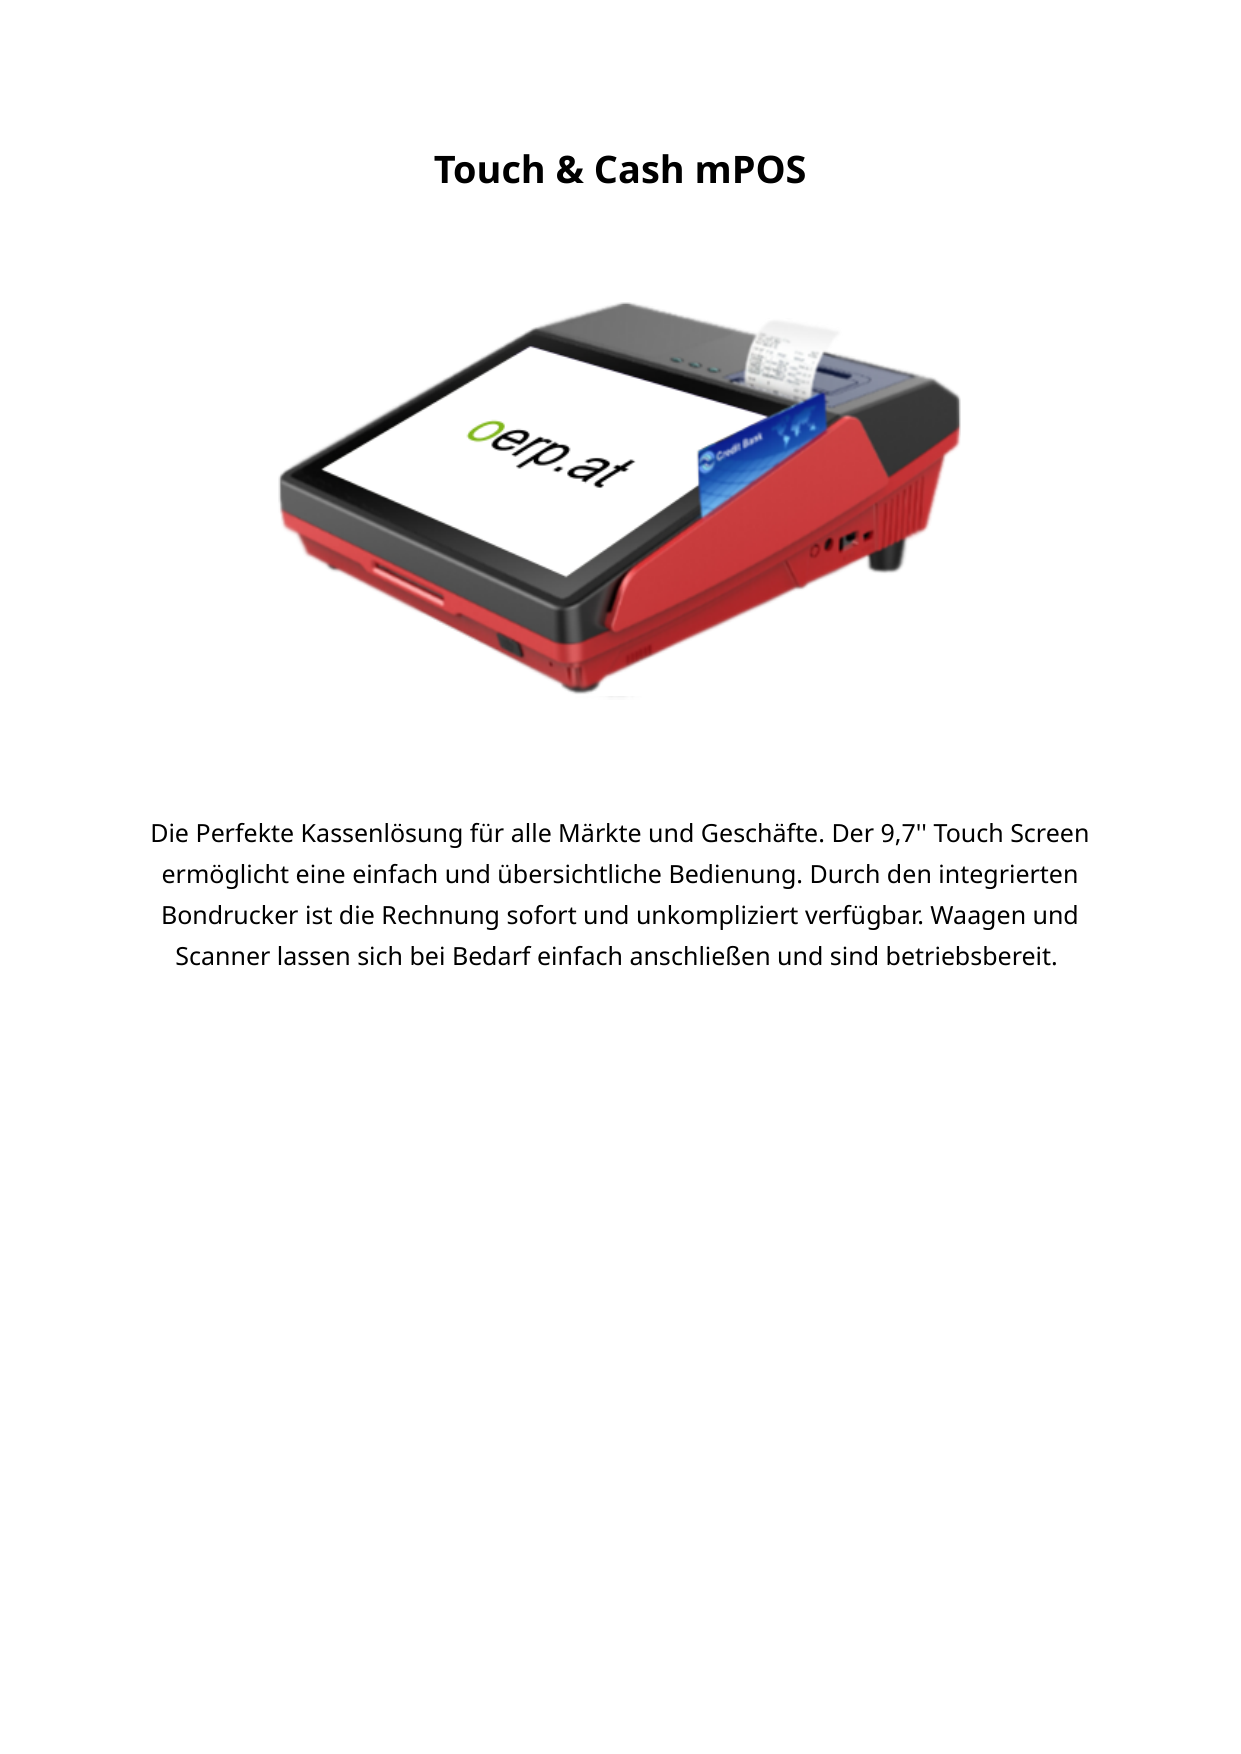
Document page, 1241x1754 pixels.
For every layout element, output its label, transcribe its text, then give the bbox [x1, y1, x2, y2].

picture [247, 207, 993, 795]
text Die Perfekte Kassenlösung für alle Märkte und Geschäfte. Der 9,7'' Touch Screen ermöglicht eine einfach und übersichtliche Bedienung. Durch den integrierten Bondrucker ist die Rechnung sofort und unkompliziert verfügbar. Waagen und Scanner lassen sich bei Bedarf einfach anschließen und sind betriebsbereit. [118, 816, 1122, 973]
subtitle Touch & Cash mPOS [118, 143, 1122, 195]
